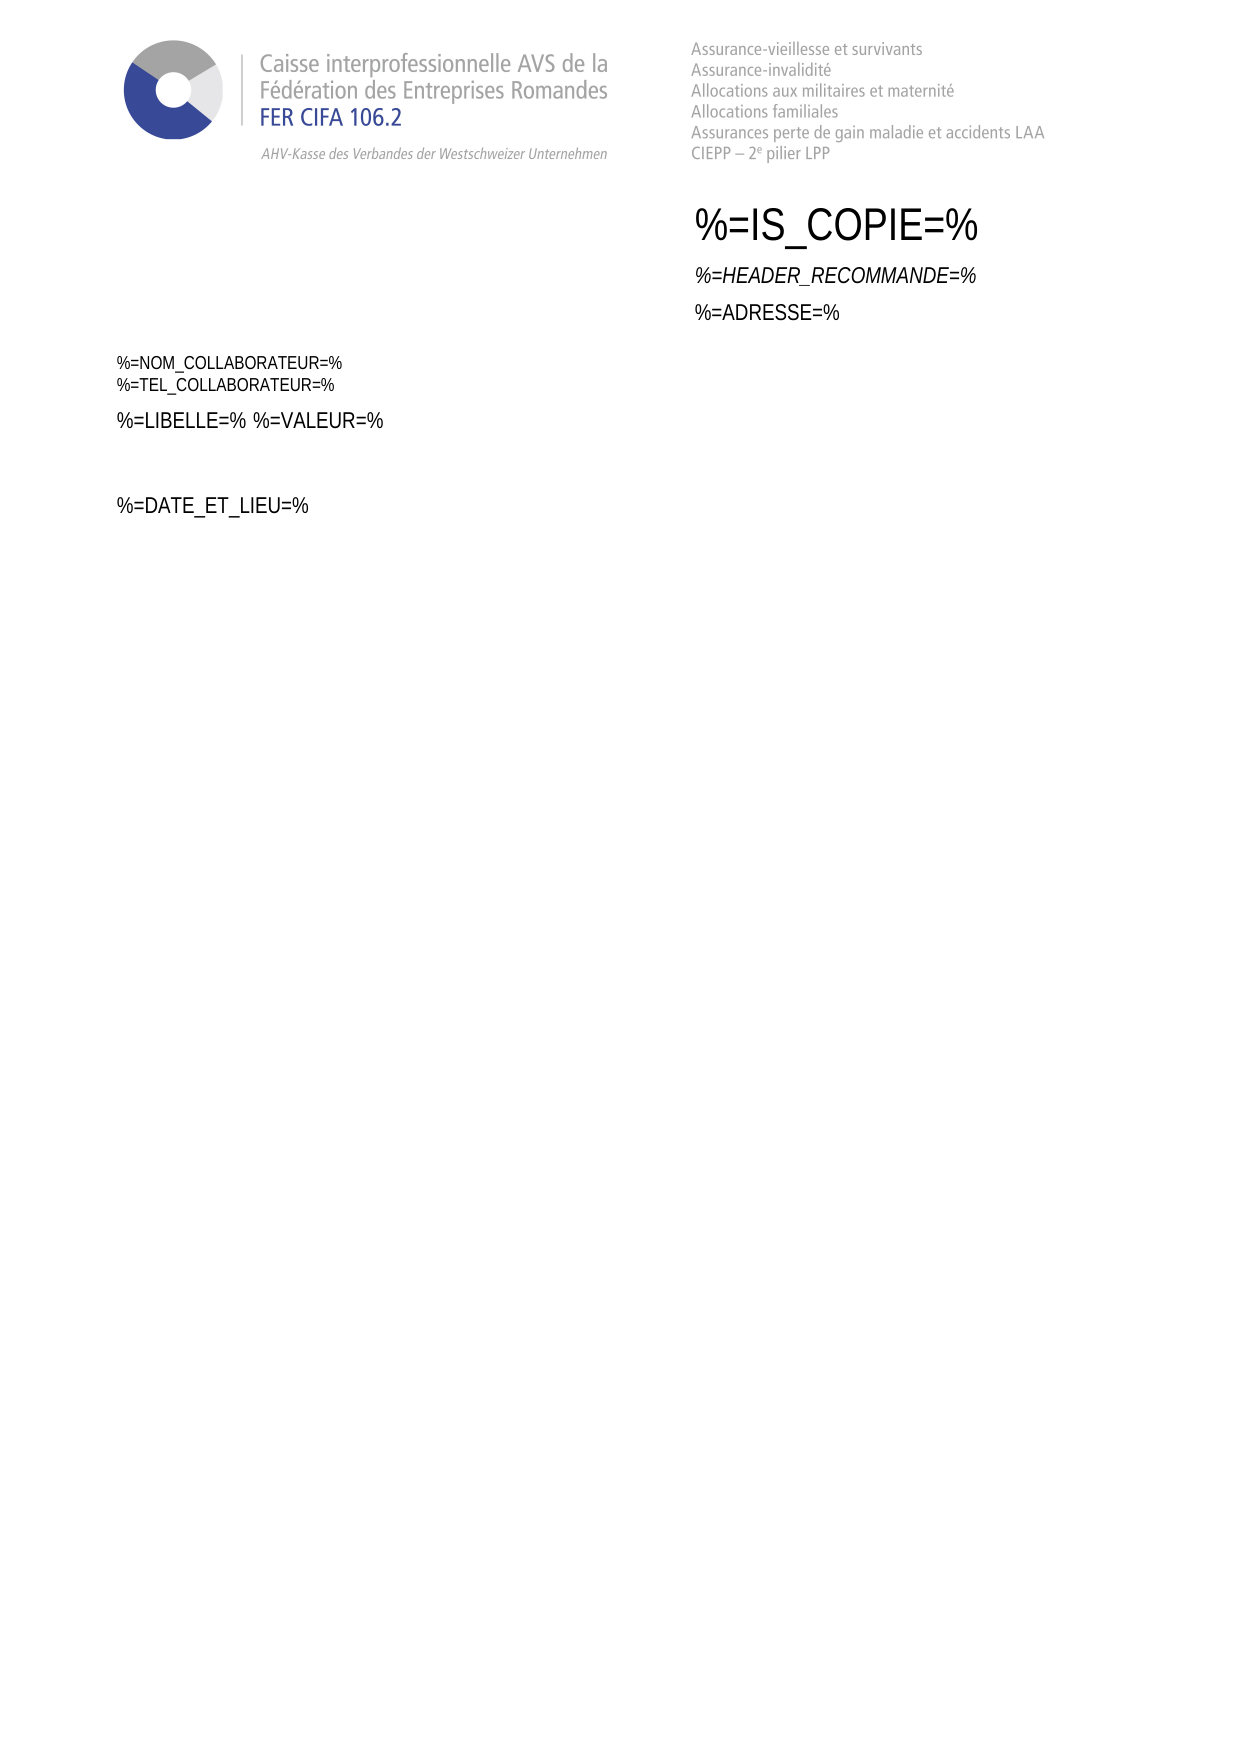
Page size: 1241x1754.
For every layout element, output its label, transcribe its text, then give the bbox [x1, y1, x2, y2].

table_cell [118, 256, 689, 294]
table_cell %=HEADER_RECOMMANDE=% [689, 256, 1122, 294]
table_cell %=ADRESSE=% [689, 294, 1122, 524]
table_cell %=NOM_COLLABORATEUR=% %=TEL_COLLABORATEUR=% [118, 294, 689, 401]
table_header [118, 192, 689, 256]
table_cell %=LIBELLE=% [118, 401, 254, 465]
table_header %=IS_COPIE=% [689, 192, 1122, 256]
picture [121, 19, 1047, 173]
table_cell %=VALEUR=% [254, 401, 689, 465]
table_cell %=DATE_ET_LIEU=% [118, 465, 689, 524]
